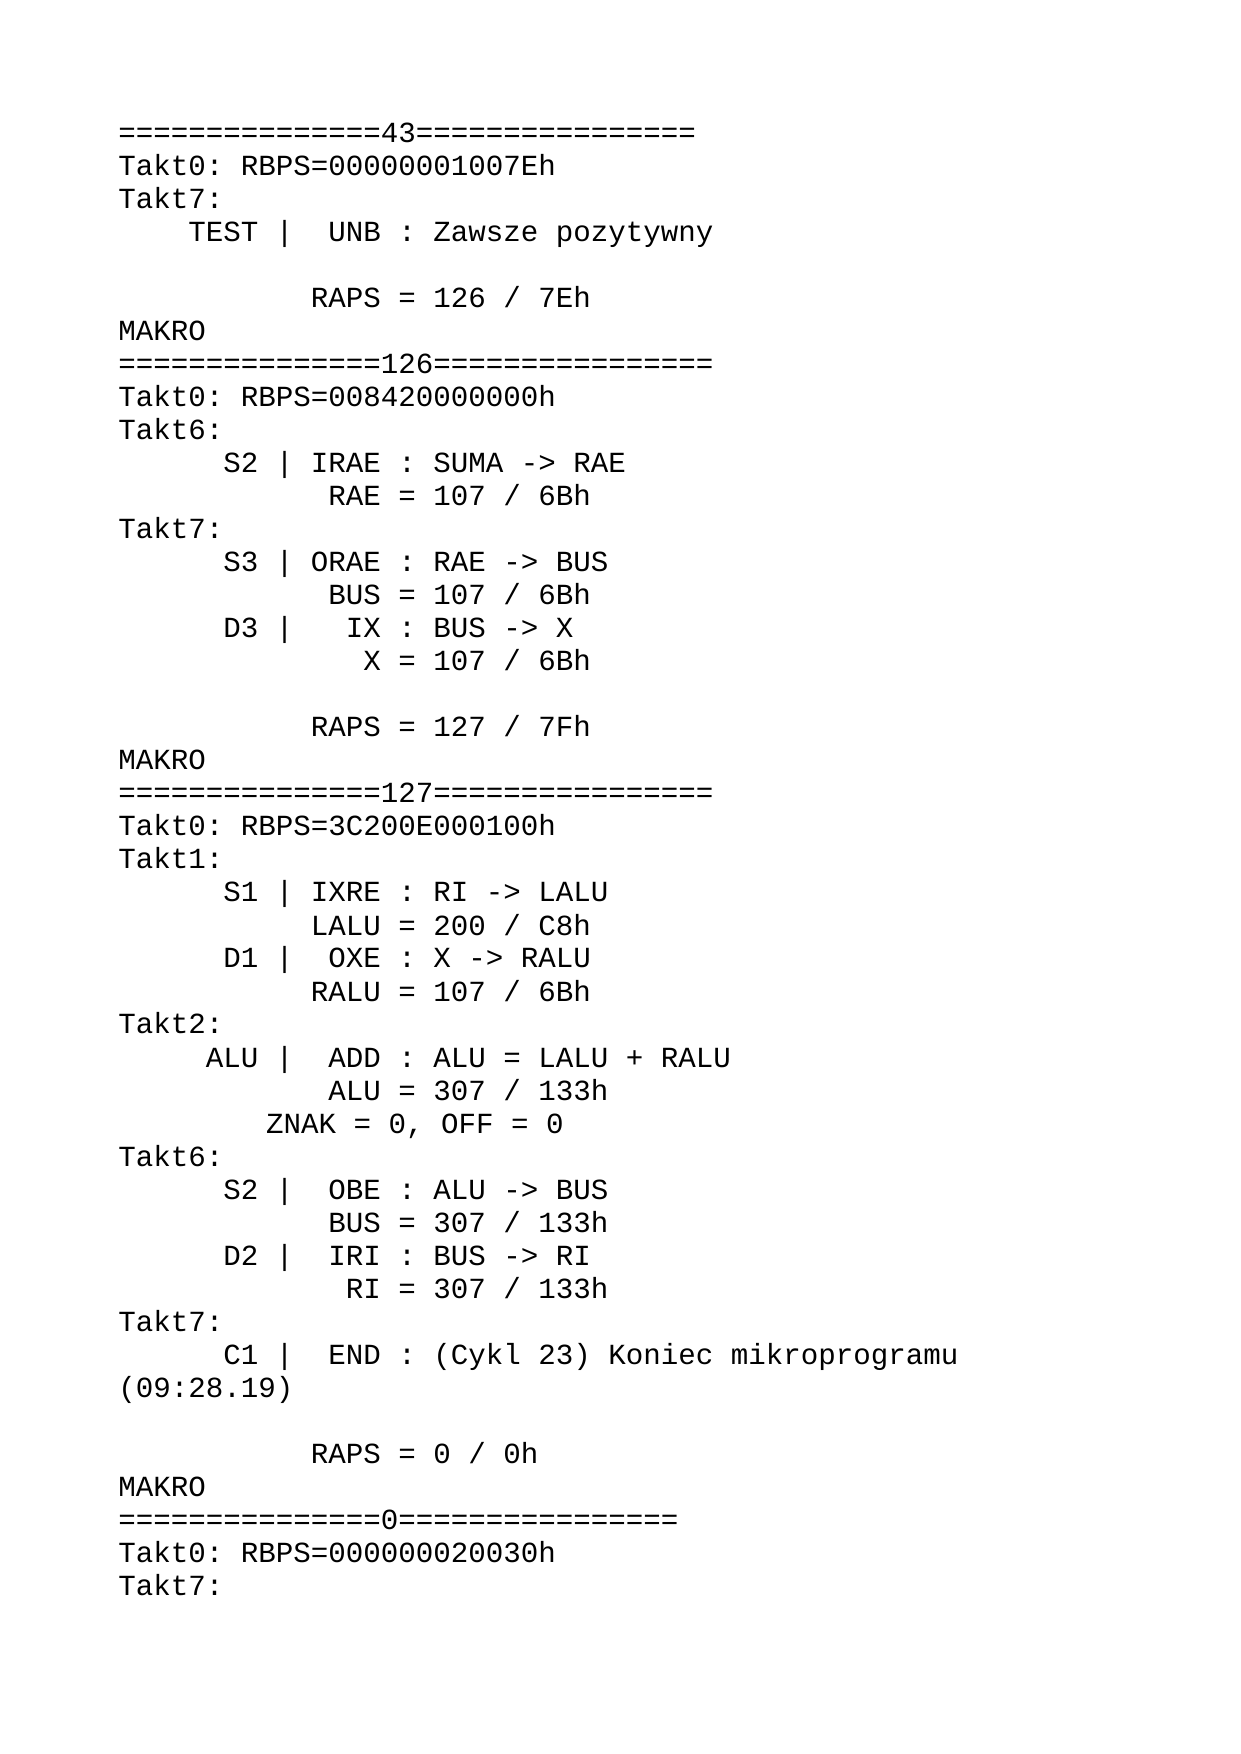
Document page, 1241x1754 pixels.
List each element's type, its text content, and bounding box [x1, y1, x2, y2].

text MAKRO [118, 316, 1122, 349]
text S3 | ORAE : RAE -> BUS [118, 547, 1122, 580]
text ALU = 307 / 133h [118, 1076, 1122, 1109]
text C1 | END : (Cykl 23) Koniec mikroprogramu (09:28.19) [118, 1340, 1122, 1406]
text RI = 307 / 133h [118, 1274, 1122, 1307]
text ZNAK = 0, OFF = 0 [118, 1109, 1122, 1142]
text Takt7: [118, 184, 1122, 217]
text D1 | OXE : X -> RALU [118, 944, 1122, 977]
text RALU = 107 / 6Bh [118, 977, 1122, 1010]
text BUS = 107 / 6Bh [118, 580, 1122, 613]
text RAPS = 0 / 0h [118, 1439, 1122, 1472]
text Takt7: [118, 1307, 1122, 1340]
text S2 | IRAE : SUMA -> RAE [118, 448, 1122, 481]
text RAPS = 127 / 7Fh [118, 712, 1122, 746]
text X = 107 / 6Bh [118, 646, 1122, 679]
text Takt6: [118, 415, 1122, 448]
text Takt0: RBPS=00000001007Eh [118, 151, 1122, 184]
text RAE = 107 / 6Bh [118, 481, 1122, 514]
text MAKRO [118, 1472, 1122, 1505]
text Takt2: [118, 1010, 1122, 1043]
text ===============0================ [118, 1505, 1122, 1538]
text Takt7: [118, 1571, 1122, 1604]
text S1 | IXRE : RI -> LALU [118, 878, 1122, 911]
text Takt0: RBPS=008420000000h [118, 382, 1122, 415]
text Takt1: [118, 844, 1122, 878]
text TEST | UNB : Zawsze pozytywny [118, 217, 1122, 250]
text MAKRO [118, 746, 1122, 778]
text Takt0: RBPS=3C200E000100h [118, 812, 1122, 844]
text ALU | ADD : ALU = LALU + RALU [118, 1043, 1122, 1076]
text BUS = 307 / 133h [118, 1208, 1122, 1241]
text ===============126================ [118, 349, 1122, 382]
text Takt7: [118, 514, 1122, 547]
text ===============127================ [118, 778, 1122, 812]
text S2 | OBE : ALU -> BUS [118, 1175, 1122, 1208]
text Takt0: RBPS=000000020030h [118, 1538, 1122, 1571]
text Takt6: [118, 1142, 1122, 1175]
text RAPS = 126 / 7Eh [118, 283, 1122, 316]
text D2 | IRI : BUS -> RI [118, 1241, 1122, 1274]
text D3 | IX : BUS -> X [118, 613, 1122, 646]
text LALU = 200 / C8h [118, 911, 1122, 944]
text ===============43================ [118, 118, 1122, 151]
